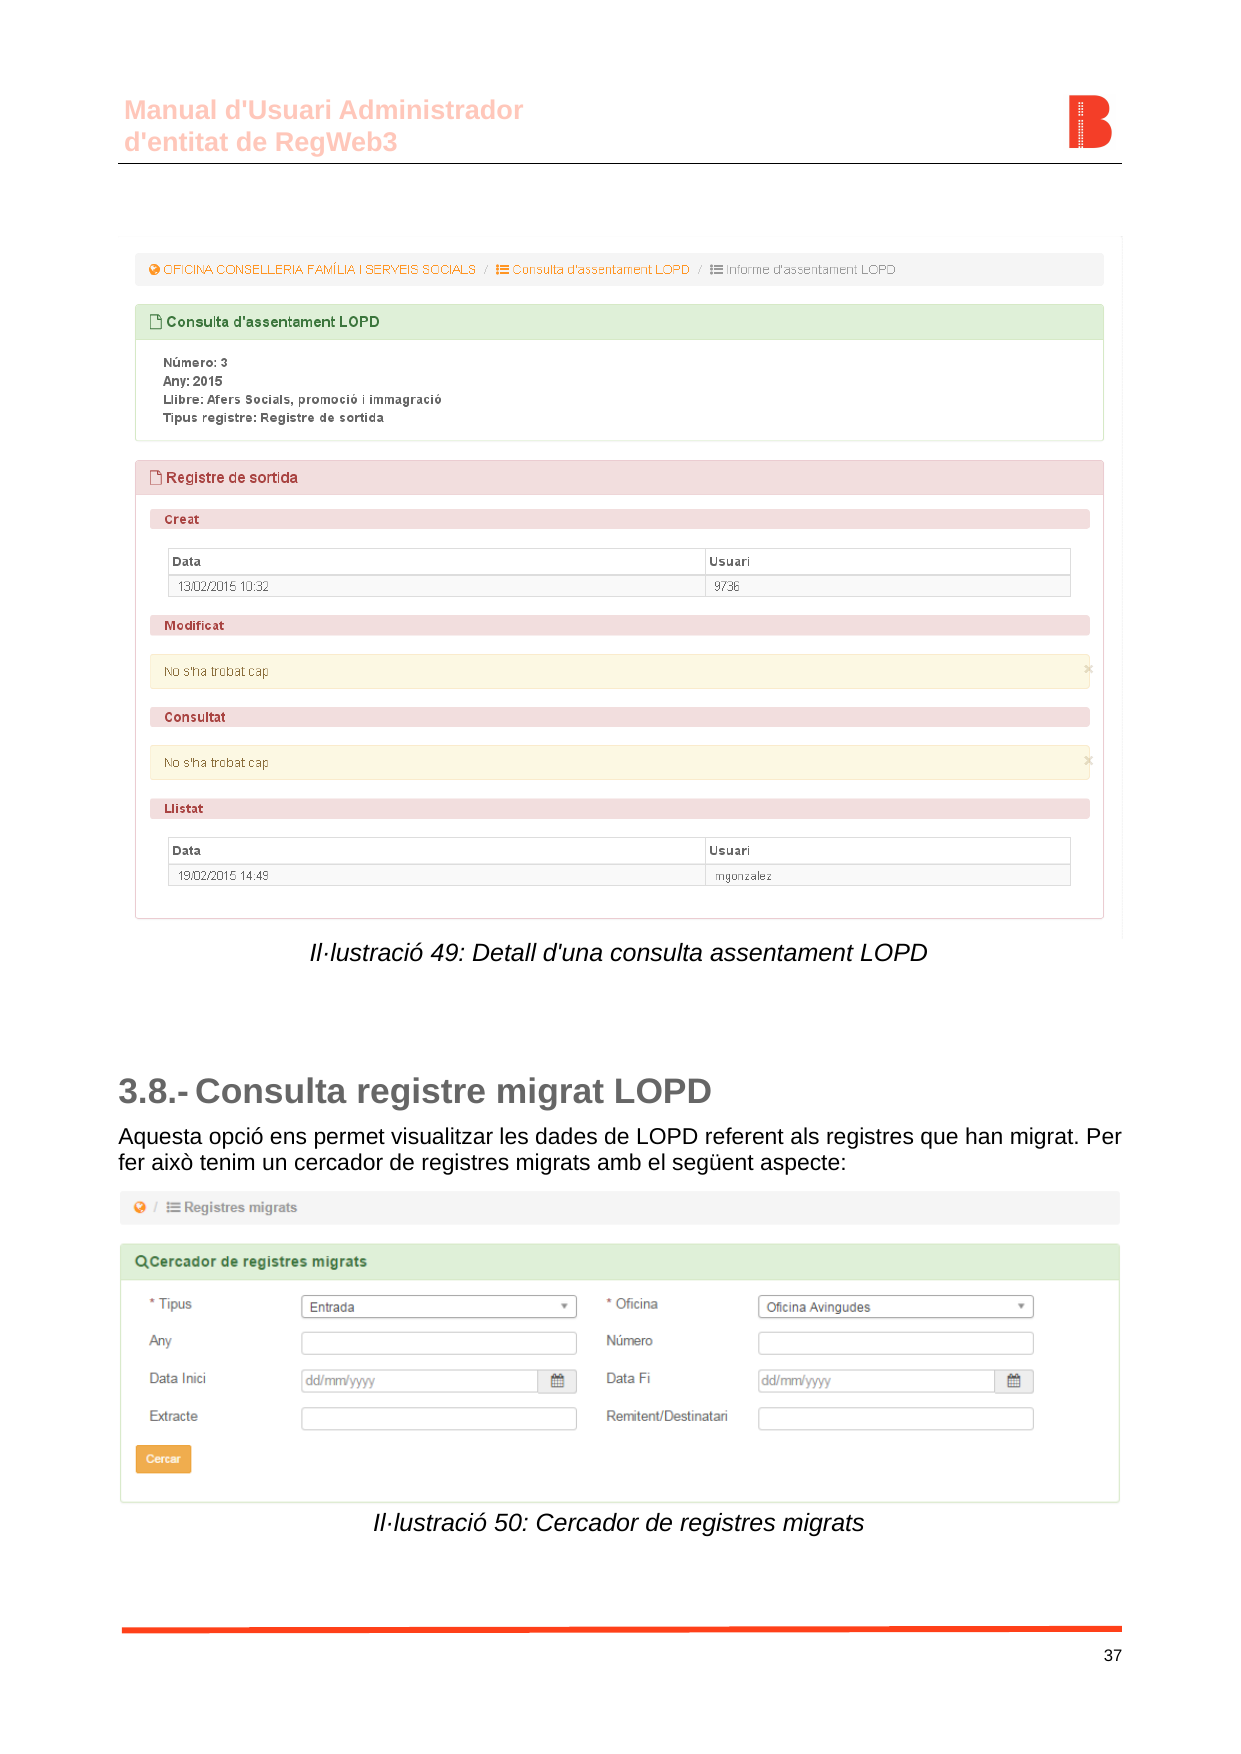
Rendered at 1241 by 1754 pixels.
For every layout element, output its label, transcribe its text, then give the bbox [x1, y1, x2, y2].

text Il·lustració 50: Cercador de registres migrats [118, 1508, 1122, 1536]
picture [1063, 94, 1117, 150]
picture [118, 236, 1123, 939]
subtitle Consulta registre migrat LOPD [118, 1070, 1122, 1111]
text Aquesta opció ens permet visualitzar les dades de LOPD referent als registres que han migrat. Per fer això tenim un cercador de registres migrats amb el següent aspecte: [118, 1123, 1122, 1176]
text Il·lustració 49: Detall d'una consulta assentament LOPD [118, 939, 1122, 967]
picture [118, 1188, 1123, 1508]
